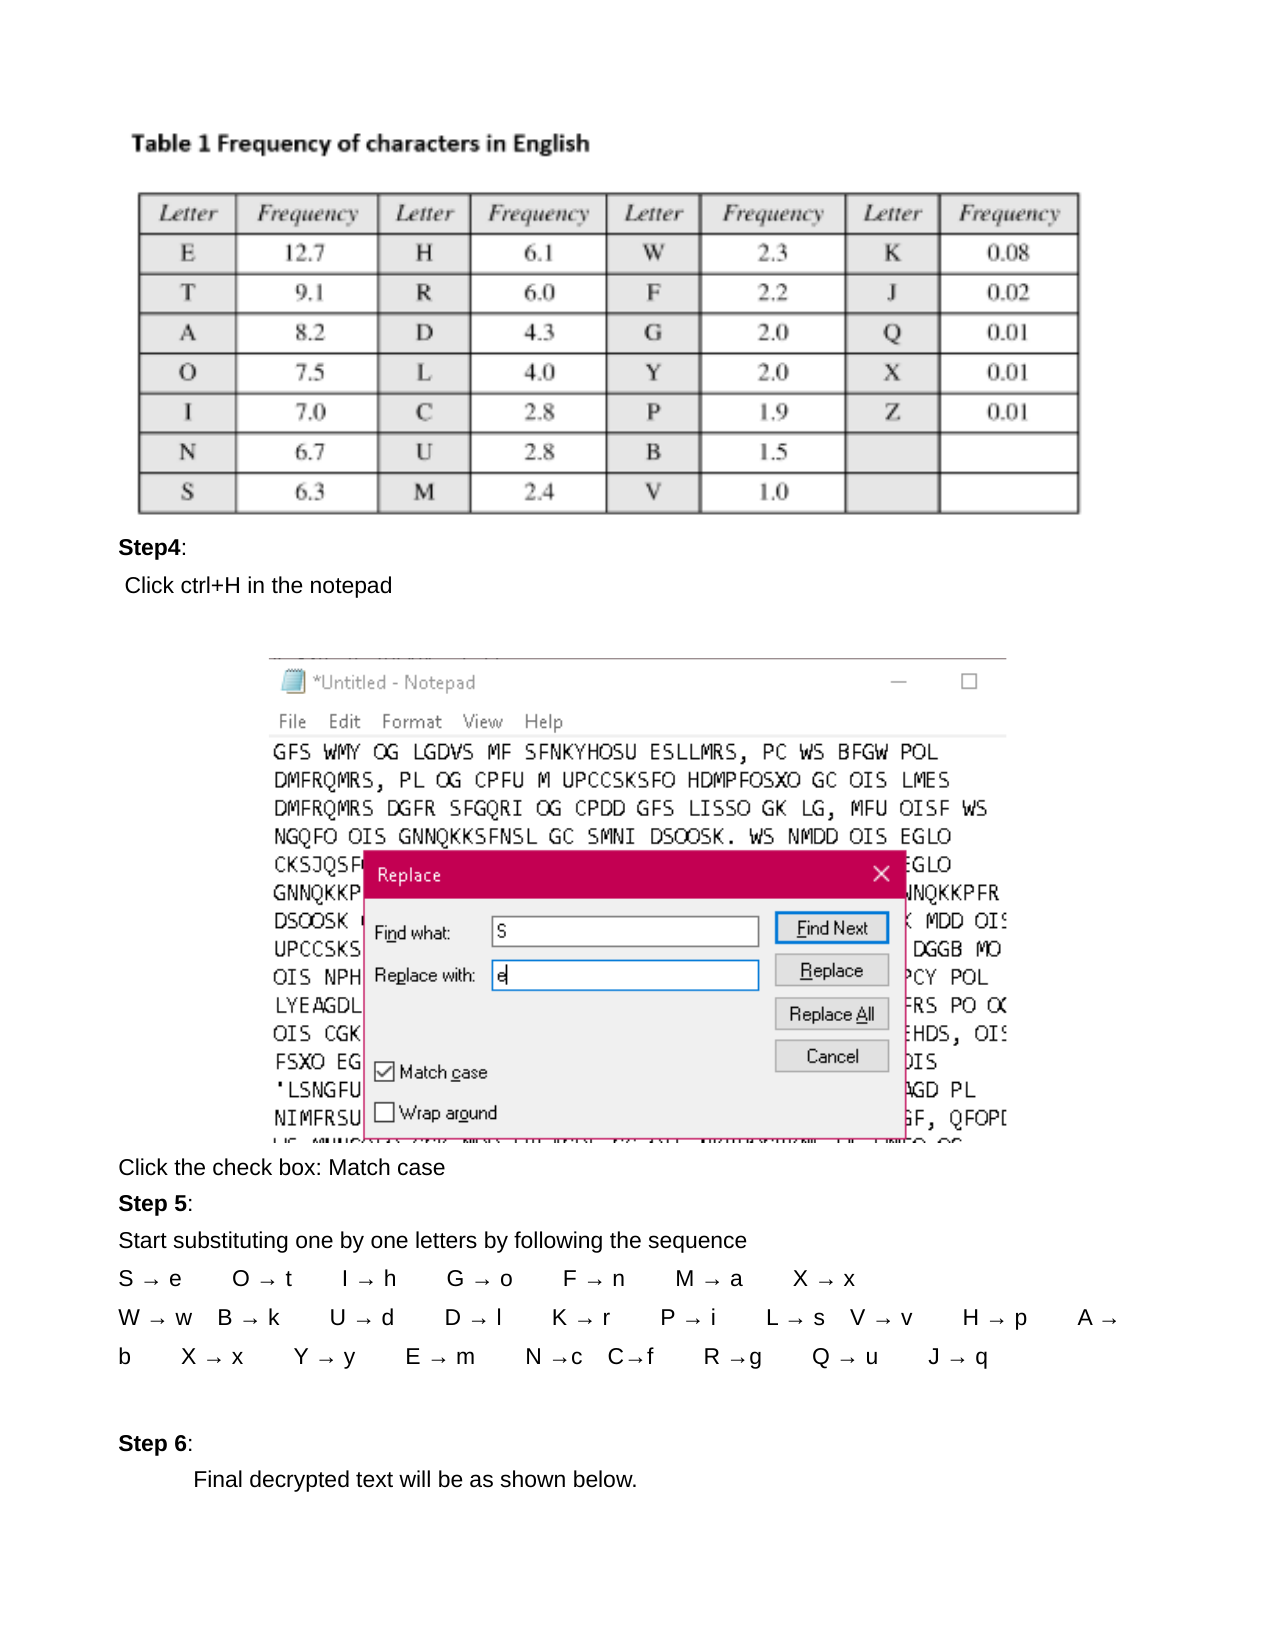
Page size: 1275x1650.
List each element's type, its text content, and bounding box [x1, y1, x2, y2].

picture [268, 658, 1007, 1143]
text Click ctrl+H in the notepad [118, 570, 1157, 599]
text Click the check box: Match case [118, 1154, 1157, 1180]
text Step 5: [118, 1190, 1157, 1217]
text Start substituting one by one letters by following the sequence [118, 1227, 1157, 1253]
text Step 6: [118, 1430, 1157, 1456]
text S → e O → t I → h G → o F → n M → a X → x [118, 1263, 1157, 1292]
text Step4: [118, 534, 1157, 560]
text W → w B → k U → d D → l K → r P → i L → s V → v H → p A → b X → x Y → y E → m N →c C→f R →g Q → u J → q [118, 1302, 1157, 1370]
picture [118, 118, 1094, 523]
text Final decrypted text will be as shown below. [193, 1466, 1157, 1493]
